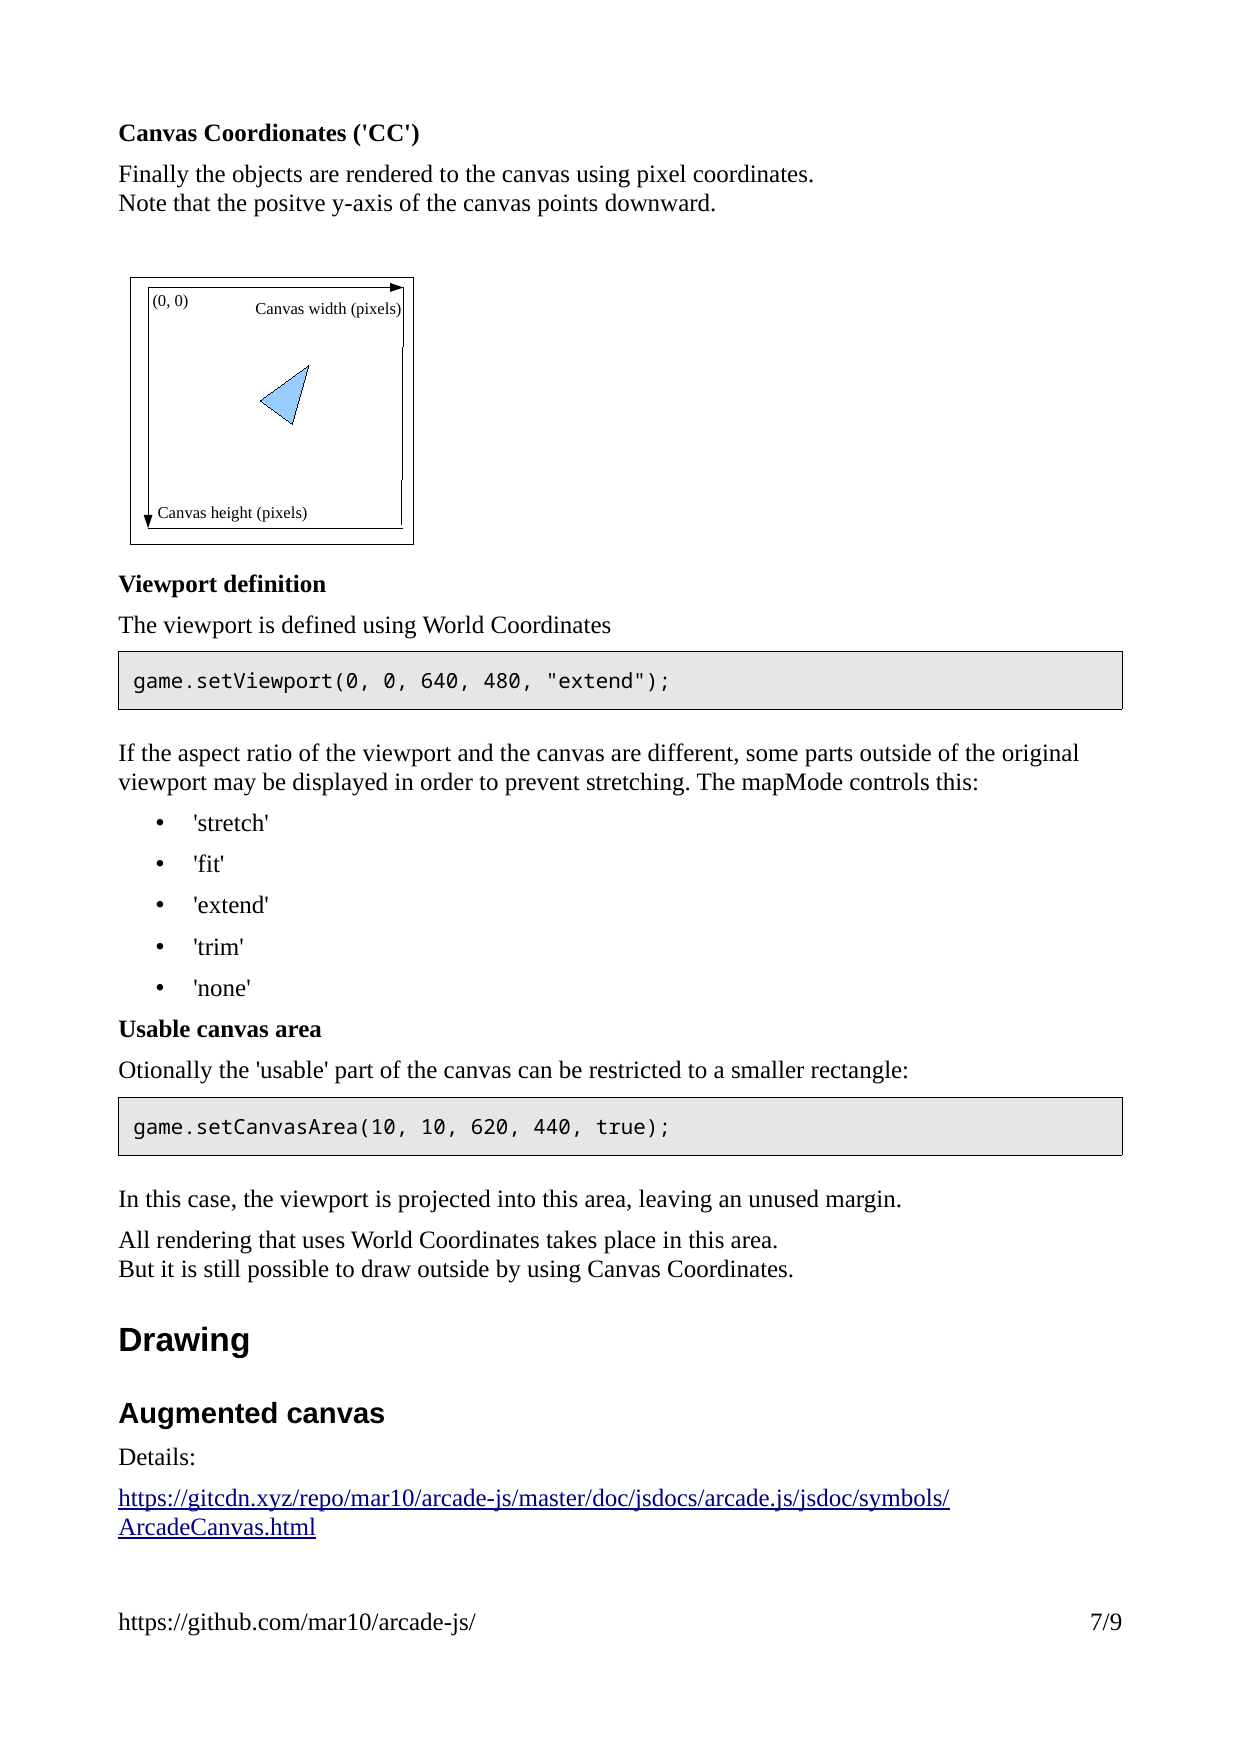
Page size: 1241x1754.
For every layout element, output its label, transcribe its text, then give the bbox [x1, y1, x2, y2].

text In this case, the viewport is projected into this area, leaving an unused margin. [118, 1156, 1122, 1213]
text If the aspect ratio of the viewport and the canvas are different, some parts outside of the original viewport may be displayed in order to prevent stretching. The mapMode controls this: [118, 710, 1122, 796]
text Otionally the 'usable' part of the canvas can be restricted to a smaller rectangle: [118, 1056, 1122, 1084]
text Usable canvas area [118, 1014, 1122, 1043]
text https://gitcdn.xyz/repo/mar10/arcade-js/master/doc/jsdocs/arcade.js/jsdoc/symbols/ArcadeCanvas.html [118, 1483, 1122, 1541]
list 'none' [156, 973, 1122, 1002]
text Details: [118, 1442, 1122, 1471]
subtitle Drawing [118, 1320, 1122, 1359]
list 'fit' [156, 849, 1122, 878]
subtitle Augmented canvas [118, 1396, 1122, 1430]
text game.setViewport(0, 0, 640, 480, "extend"); [119, 652, 1122, 709]
text All rendering that uses World Coordinates takes place in this area. But it is still possible to draw outside by using Canvas Coordinates. [118, 1225, 1122, 1283]
text game.setCanvasArea(10, 10, 620, 440, true); [119, 1098, 1122, 1155]
list 'stretch' [156, 808, 1122, 837]
text Finally the objects are rendered to the canvas using pixel coordinates. Note that the positve y-axis of the canvas points downward. [118, 159, 1122, 217]
text Canvas Coordionates ('CC') [118, 118, 1122, 147]
text The viewport is defined using World Coordinates [118, 610, 1122, 639]
list 'trim' [156, 932, 1122, 961]
list 'extend' [156, 891, 1122, 919]
text Viewport definition [118, 569, 1122, 597]
